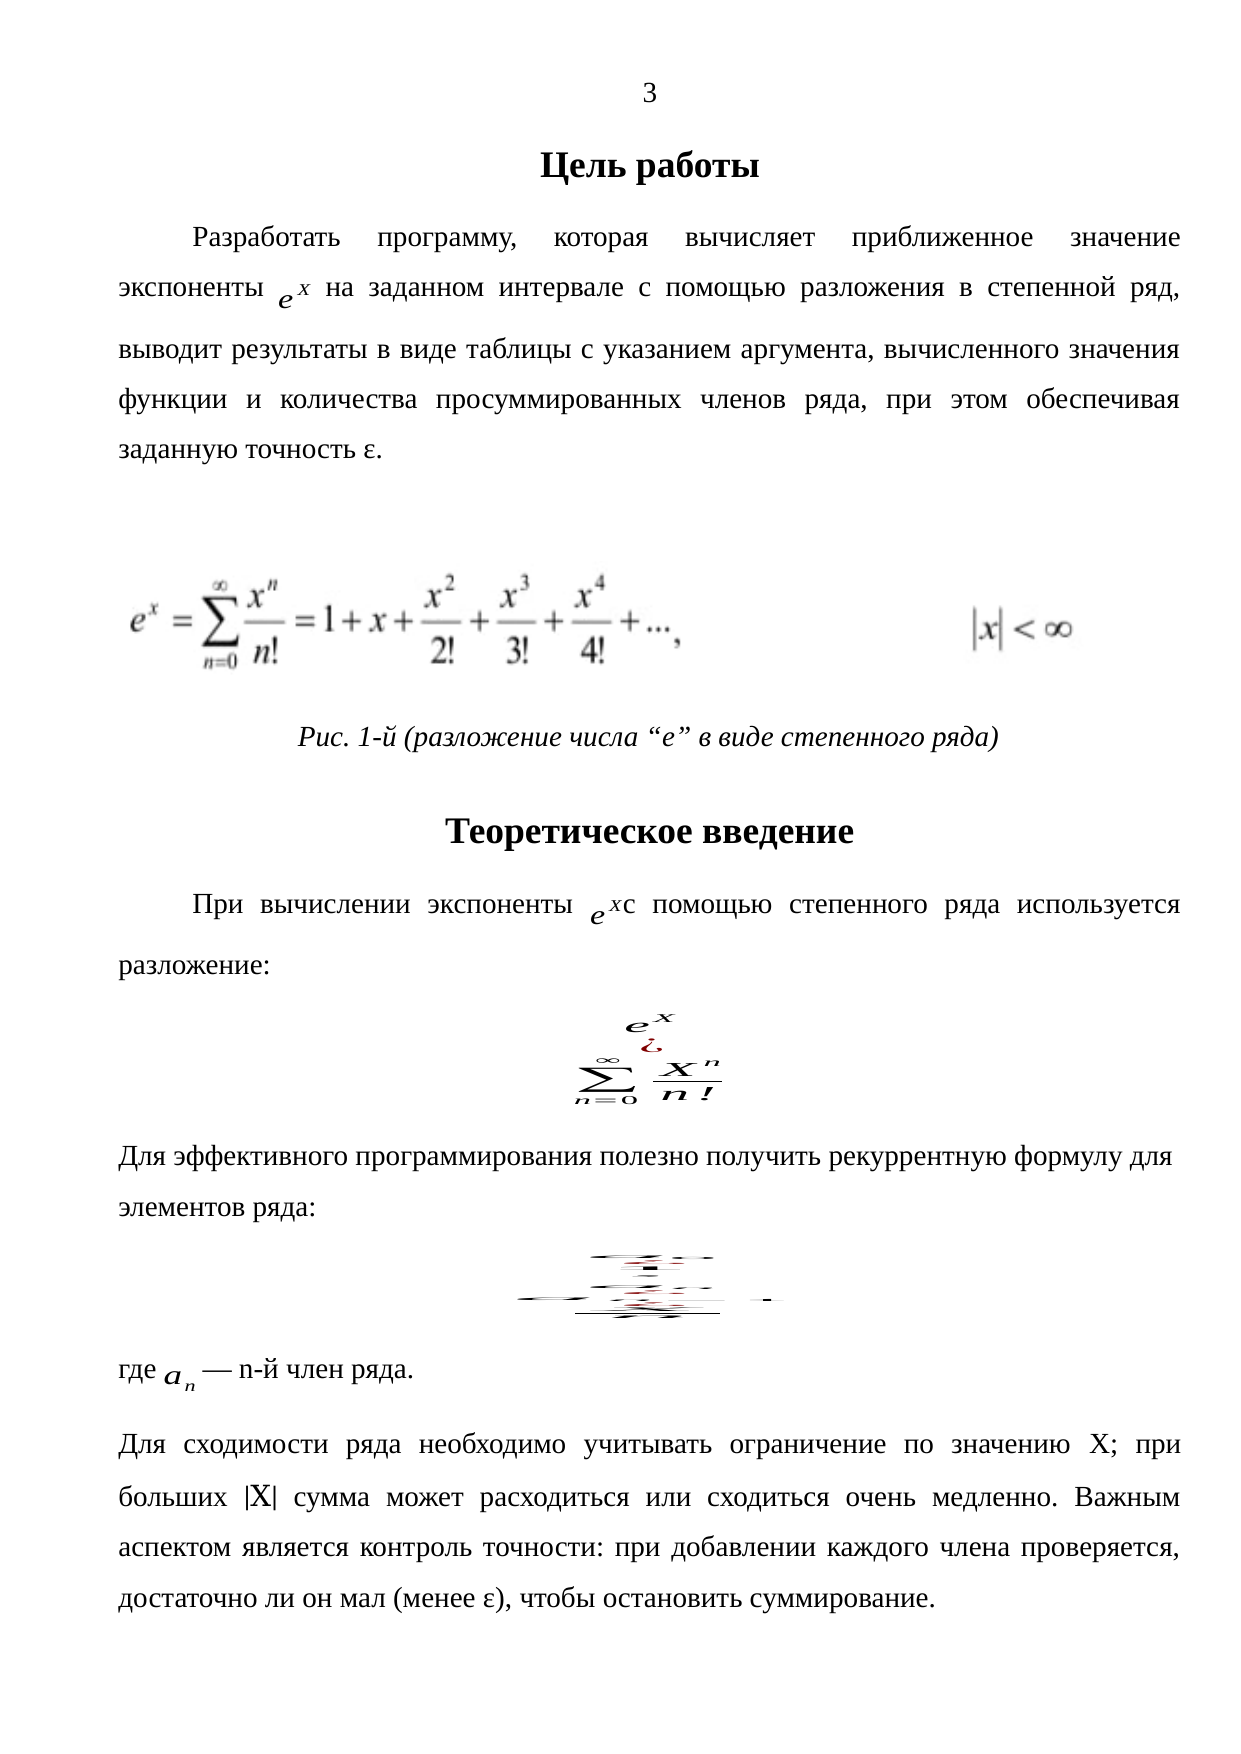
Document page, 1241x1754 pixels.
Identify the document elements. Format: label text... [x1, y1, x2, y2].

text Рис. 1-й (разложение числа “e” в виде степенного ряда) [118, 719, 1181, 752]
text Для эффективного программирования полезно получить рекуррентную формулу для элементов ряда: [118, 1138, 1181, 1222]
text При вычислении экспоненты с помощью степенного ряда используется разложение: [118, 886, 1181, 981]
subtitle Цель работы [118, 142, 1181, 185]
text Разработать программу, которая вычисляет приближенное значение экспоненты на заданном интервале с помощью разложения в степенной ряд, выводит результаты в виде таблицы с указанием аргумента, вычисленного значения функции и количества просуммированных членов ряда, при этом обеспечивая заданную точность ε. [118, 219, 1181, 465]
text где — n-й член ряда. [118, 1351, 1181, 1395]
subtitle Теоретическое введение [118, 808, 1181, 852]
text Для сходимости ряда необходимо учитывать ограничение по значению X; при больших |X| сумма может расходиться или сходиться очень медленно. Важным аспектом является контроль точности: при добавлении каждого члена проверяется, достаточно ли он мал (менее ε), чтобы остановить суммирование. [118, 1427, 1181, 1613]
